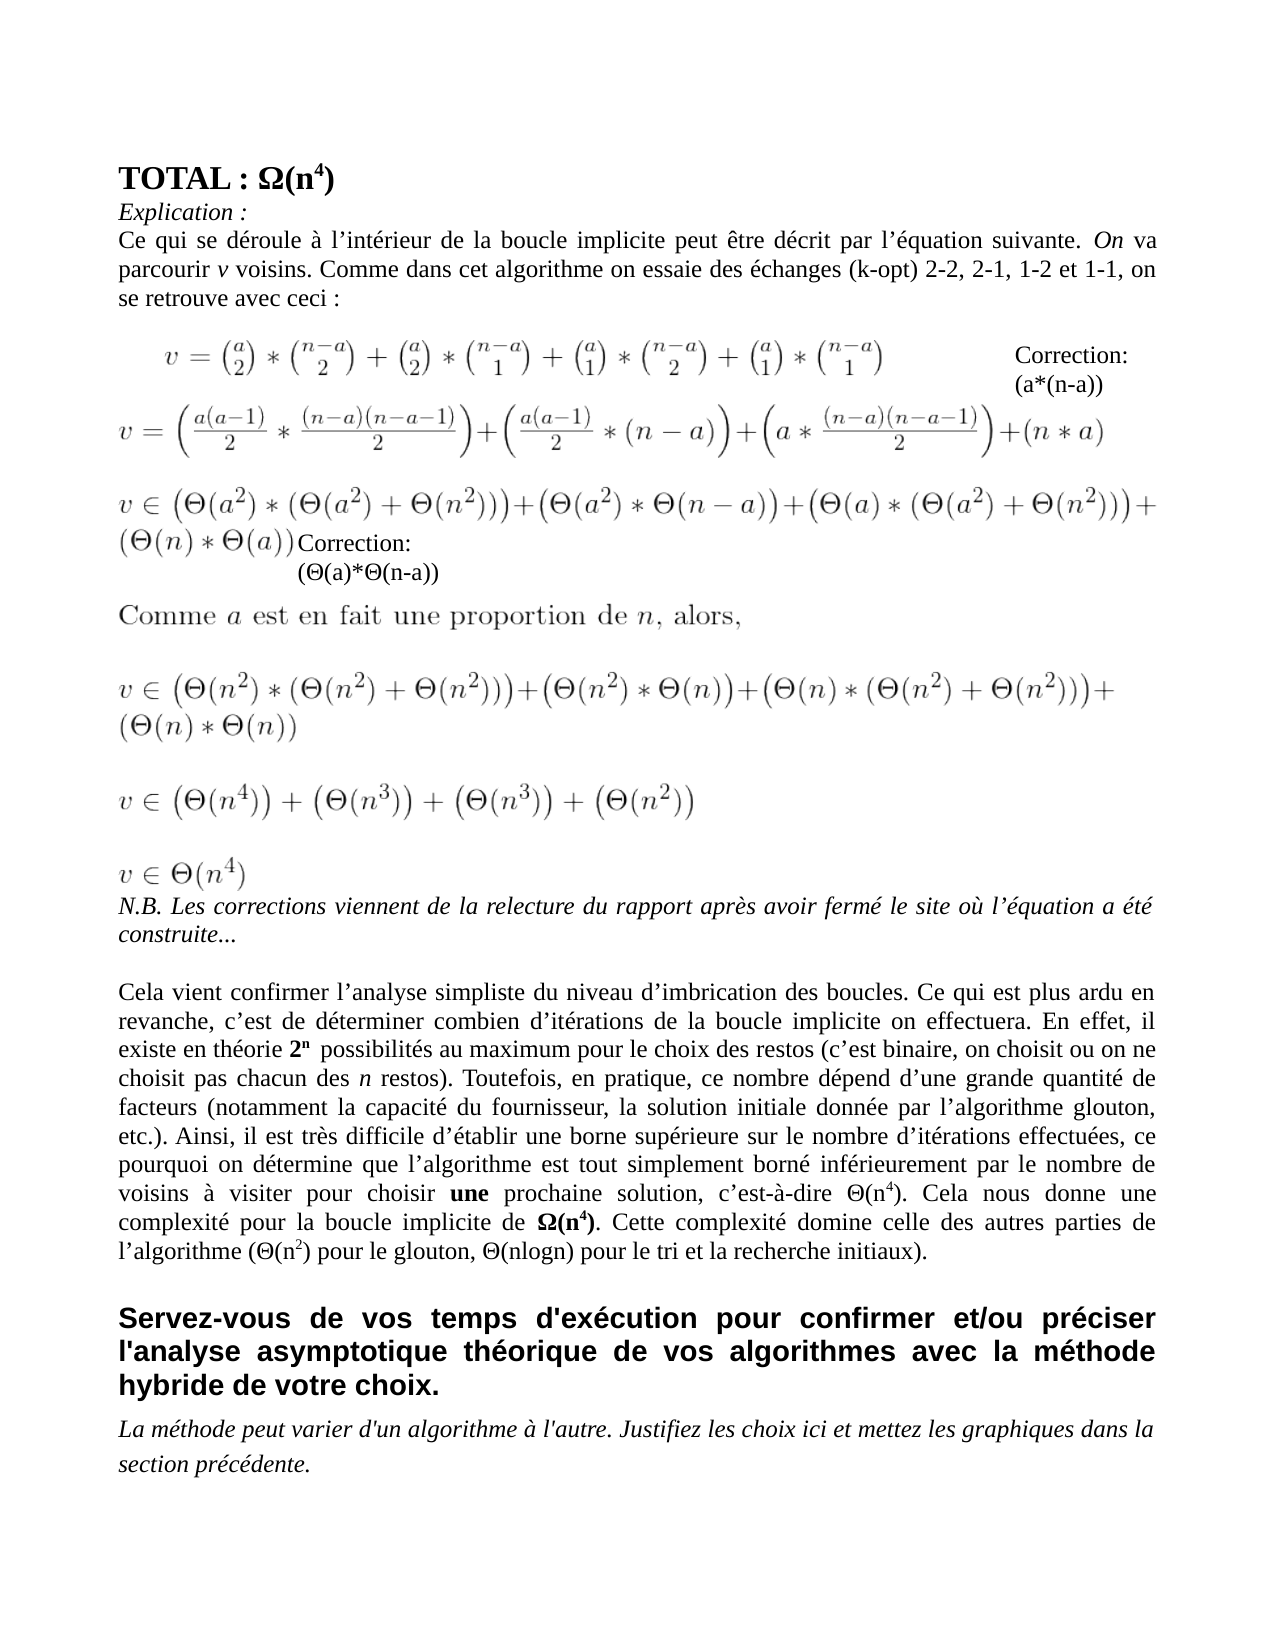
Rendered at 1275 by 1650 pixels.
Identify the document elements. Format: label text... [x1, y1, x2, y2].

text TOTAL : Ω(n4) [118, 158, 1157, 197]
text N.B. Les corrections viennent de la relecture du rapport après avoir fermé le site où l’équation a été construite... [118, 891, 1157, 948]
picture [118, 340, 1157, 891]
text Explication : [118, 197, 1157, 226]
text Ce qui se déroule à l’intérieur de la boucle implicite peut être décrit par l’équation suivante. On va parcourir v voisins. Comme dans cet algorithme on essaie des échanges (k-opt) 2-2, 2-1, 1-2 et 1-1, on se retrouve avec ceci : [118, 226, 1157, 312]
text Cela vient confirmer l’analyse simpliste du niveau d’imbrication des boucles. Ce qui est plus ardu en revanche, c’est de déterminer combien d’itérations de la boucle implicite on effectuera. En effet, il existe en théorie 2n possibilités au maximum pour le choix des restos (c’est binaire, on choisit ou on ne choisit pas chacun des n restos). Toutefois, en pratique, ce nombre dépend d’une grande quantité de facteurs (notamment la capacité du fournisseur, la solution initiale donnée par l’algorithme glouton, etc.). Ainsi, il est très difficile d’établir une borne supérieure sur le nombre d’itérations effectuées, ce pourquoi on détermine que l’algorithme est tout simplement borné inférieurement par le nombre de voisins à visiter pour choisir une prochaine solution, c’est-à-dire Θ(n4). Cela nous donne une complexité pour la boucle implicite de Ω(n4). Cette complexité domine celle des autres parties de l’algorithme (Θ(n2) pour le glouton, Θ(nlogn) pour le tri et la recherche initiaux). [118, 977, 1157, 1264]
text La méthode peut varier d'un algorithme à l'autre. Justifiez les choix ici et mettez les graphiques dans la section précédente. [118, 1414, 1157, 1478]
subtitle Servez-vous de vos temps d'exécution pour confirmer et/ou préciser l'analyse asymptotique théorique de vos algorithmes avec la méthode hybride de votre choix. [118, 1301, 1157, 1402]
